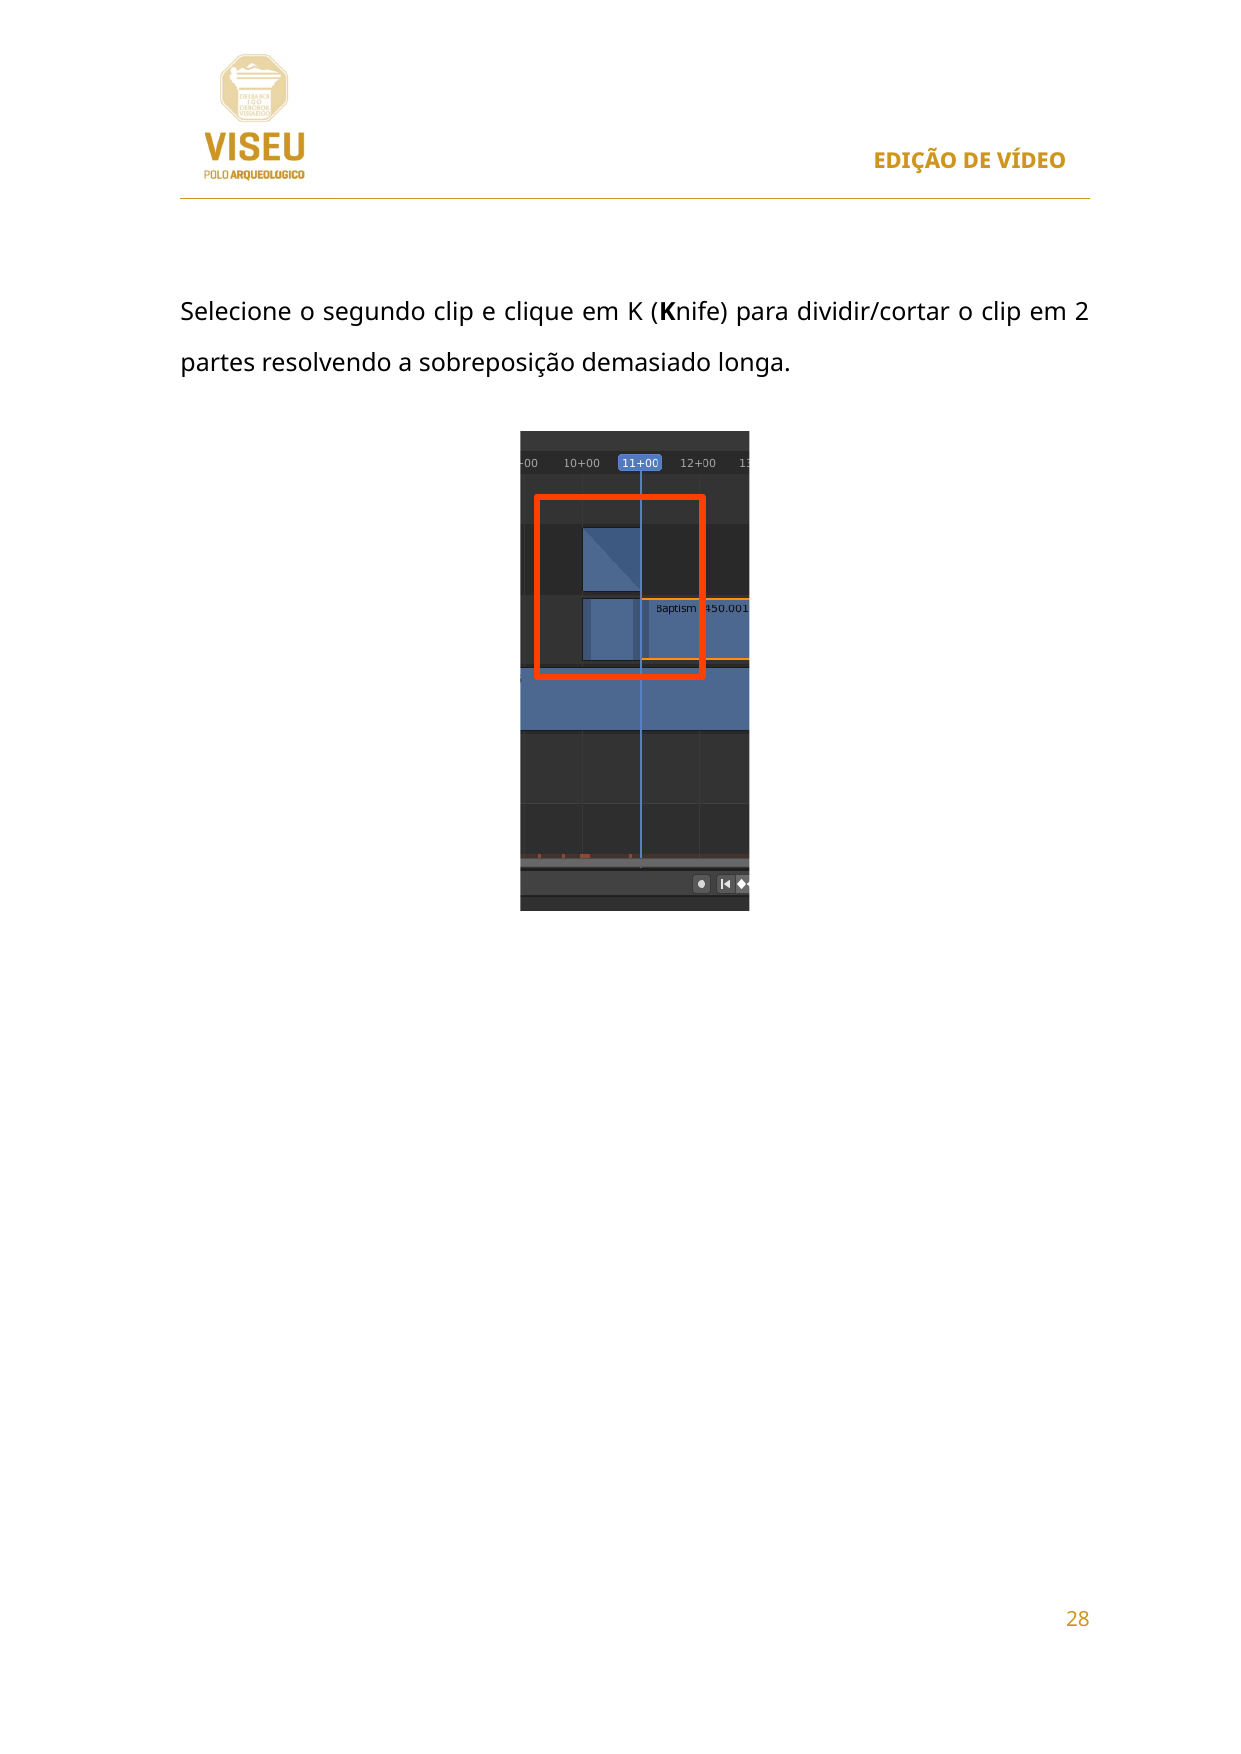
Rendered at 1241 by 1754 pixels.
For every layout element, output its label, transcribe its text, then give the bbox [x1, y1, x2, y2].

picture [520, 431, 750, 911]
text Selecione o segundo clip e clique em K (Knife) para dividir/cortar o clip em 2 partes resolvendo a sobreposição demasiado longa. [180, 294, 1090, 379]
